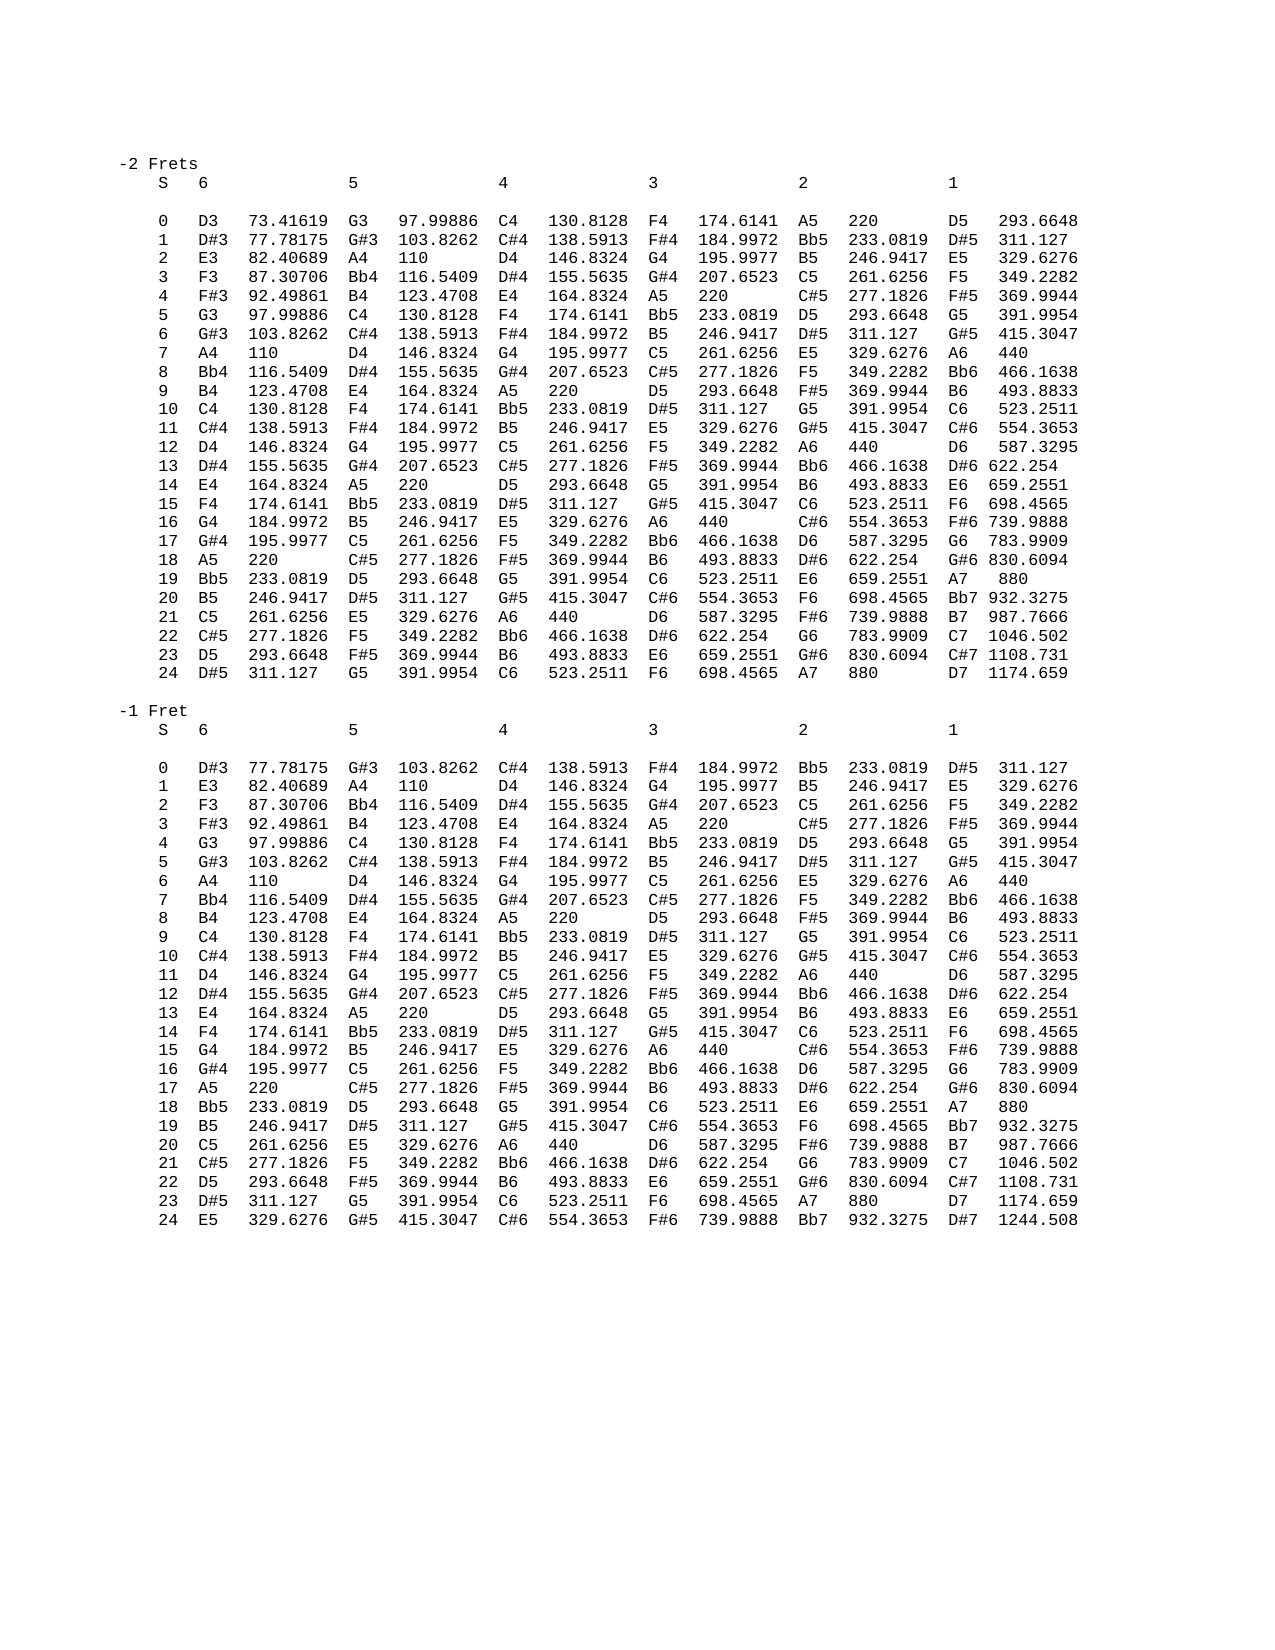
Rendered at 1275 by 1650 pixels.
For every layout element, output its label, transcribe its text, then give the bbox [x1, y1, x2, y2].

text 2 F3 87.30706 Bb4 116.5409 D#4 155.5635 G#4 207.6523 C5 261.6256 F5 349.2282 [118, 797, 1157, 816]
text 3 F3 87.30706 Bb4 116.5409 D#4 155.5635 G#4 207.6523 C5 261.6256 F5 349.2282 [118, 269, 1157, 288]
text 13 D#4 155.5635 G#4 207.6523 C#5 277.1826 F#5 369.9944 Bb6 466.1638 D#6 622.254 [118, 457, 1157, 476]
text 15 G4 184.9972 B5 246.9417 E5 329.6276 A6 440 C#6 554.3653 F#6 739.9888 [118, 1042, 1157, 1061]
text 19 B5 246.9417 D#5 311.127 G#5 415.3047 C#6 554.3653 F6 698.4565 Bb7 932.3275 [118, 1117, 1157, 1136]
text 23 D#5 311.127 G5 391.9954 C6 523.2511 F6 698.4565 A7 880 D7 1174.659 [118, 1193, 1157, 1212]
text 15 F4 174.6141 Bb5 233.0819 D#5 311.127 G#5 415.3047 C6 523.2511 F6 698.4565 [118, 495, 1157, 514]
text 17 A5 220 C#5 277.1826 F#5 369.9944 B6 493.8833 D#6 622.254 G#6 830.6094 [118, 1080, 1157, 1098]
text 7 Bb4 116.5409 D#4 155.5635 G#4 207.6523 C#5 277.1826 F5 349.2282 Bb6 466.1638 [118, 891, 1157, 910]
text 24 E5 329.6276 G#5 415.3047 C#6 554.3653 F#6 739.9888 Bb7 932.3275 D#7 1244.508 [118, 1212, 1157, 1231]
text 14 E4 164.8324 A5 220 D5 293.6648 G5 391.9954 B6 493.8833 E6 659.2551 [118, 476, 1157, 495]
text 14 F4 174.6141 Bb5 233.0819 D#5 311.127 G#5 415.3047 C6 523.2511 F6 698.4565 [118, 1023, 1157, 1042]
text 6 A4 110 D4 146.8324 G4 195.9977 C5 261.6256 E5 329.6276 A6 440 [118, 872, 1157, 891]
text 16 G4 184.9972 B5 246.9417 E5 329.6276 A6 440 C#6 554.3653 F#6 739.9888 [118, 514, 1157, 533]
text 21 C5 261.6256 E5 329.6276 A6 440 D6 587.3295 F#6 739.9888 B7 987.7666 [118, 608, 1157, 627]
text 13 E4 164.8324 A5 220 D5 293.6648 G5 391.9954 B6 493.8833 E6 659.2551 [118, 1004, 1157, 1023]
text 18 A5 220 C#5 277.1826 F#5 369.9944 B6 493.8833 D#6 622.254 G#6 830.6094 [118, 552, 1157, 571]
text 22 C#5 277.1826 F5 349.2282 Bb6 466.1638 D#6 622.254 G6 783.9909 C7 1046.502 [118, 627, 1157, 646]
text 10 C4 130.8128 F4 174.6141 Bb5 233.0819 D#5 311.127 G5 391.9954 C6 523.2511 [118, 401, 1157, 420]
text 12 D#4 155.5635 G#4 207.6523 C#5 277.1826 F#5 369.9944 Bb6 466.1638 D#6 622.254 [118, 985, 1157, 1004]
text 1 E3 82.40689 A4 110 D4 146.8324 G4 195.9977 B5 246.9417 E5 329.6276 [118, 778, 1157, 797]
text 5 G3 97.99886 C4 130.8128 F4 174.6141 Bb5 233.0819 D5 293.6648 G5 391.9954 [118, 307, 1157, 326]
text 18 Bb5 233.0819 D5 293.6648 G5 391.9954 C6 523.2511 E6 659.2551 A7 880 [118, 1098, 1157, 1117]
text 19 Bb5 233.0819 D5 293.6648 G5 391.9954 C6 523.2511 E6 659.2551 A7 880 [118, 571, 1157, 589]
text 10 C#4 138.5913 F#4 184.9972 B5 246.9417 E5 329.6276 G#5 415.3047 C#6 554.3653 [118, 948, 1157, 967]
text S 6 5 4 3 2 1 [118, 175, 1157, 193]
text 0 D3 73.41619 G3 97.99886 C4 130.8128 F4 174.6141 A5 220 D5 293.6648 [118, 212, 1157, 231]
text 1 D#3 77.78175 G#3 103.8262 C#4 138.5913 F#4 184.9972 Bb5 233.0819 D#5 311.127 [118, 231, 1157, 250]
text 8 Bb4 116.5409 D#4 155.5635 G#4 207.6523 C#5 277.1826 F5 349.2282 Bb6 466.1638 [118, 363, 1157, 382]
text 8 B4 123.4708 E4 164.8324 A5 220 D5 293.6648 F#5 369.9944 B6 493.8833 [118, 910, 1157, 929]
text 20 B5 246.9417 D#5 311.127 G#5 415.3047 C#6 554.3653 F6 698.4565 Bb7 932.3275 [118, 589, 1157, 608]
text 5 G#3 103.8262 C#4 138.5913 F#4 184.9972 B5 246.9417 D#5 311.127 G#5 415.3047 [118, 853, 1157, 872]
text 16 G#4 195.9977 C5 261.6256 F5 349.2282 Bb6 466.1638 D6 587.3295 G6 783.9909 [118, 1061, 1157, 1080]
text 4 G3 97.99886 C4 130.8128 F4 174.6141 Bb5 233.0819 D5 293.6648 G5 391.9954 [118, 834, 1157, 853]
text 12 D4 146.8324 G4 195.9977 C5 261.6256 F5 349.2282 A6 440 D6 587.3295 [118, 439, 1157, 457]
text 3 F#3 92.49861 B4 123.4708 E4 164.8324 A5 220 C#5 277.1826 F#5 369.9944 [118, 816, 1157, 834]
text 17 G#4 195.9977 C5 261.6256 F5 349.2282 Bb6 466.1638 D6 587.3295 G6 783.9909 [118, 533, 1157, 552]
text 11 D4 146.8324 G4 195.9977 C5 261.6256 F5 349.2282 A6 440 D6 587.3295 [118, 967, 1157, 985]
text 23 D5 293.6648 F#5 369.9944 B6 493.8833 E6 659.2551 G#6 830.6094 C#7 1108.731 [118, 646, 1157, 665]
text 22 D5 293.6648 F#5 369.9944 B6 493.8833 E6 659.2551 G#6 830.6094 C#7 1108.731 [118, 1174, 1157, 1193]
text S 6 5 4 3 2 1 [118, 721, 1157, 740]
text 9 B4 123.4708 E4 164.8324 A5 220 D5 293.6648 F#5 369.9944 B6 493.8833 [118, 382, 1157, 401]
text -2 Frets [118, 156, 1157, 175]
text 6 G#3 103.8262 C#4 138.5913 F#4 184.9972 B5 246.9417 D#5 311.127 G#5 415.3047 [118, 326, 1157, 344]
text 21 C#5 277.1826 F5 349.2282 Bb6 466.1638 D#6 622.254 G6 783.9909 C7 1046.502 [118, 1155, 1157, 1174]
text -1 Fret [118, 703, 1157, 721]
text 11 C#4 138.5913 F#4 184.9972 B5 246.9417 E5 329.6276 G#5 415.3047 C#6 554.3653 [118, 420, 1157, 439]
text 0 D#3 77.78175 G#3 103.8262 C#4 138.5913 F#4 184.9972 Bb5 233.0819 D#5 311.127 [118, 759, 1157, 778]
text 4 F#3 92.49861 B4 123.4708 E4 164.8324 A5 220 C#5 277.1826 F#5 369.9944 [118, 288, 1157, 307]
text 20 C5 261.6256 E5 329.6276 A6 440 D6 587.3295 F#6 739.9888 B7 987.7666 [118, 1136, 1157, 1155]
text 9 C4 130.8128 F4 174.6141 Bb5 233.0819 D#5 311.127 G5 391.9954 C6 523.2511 [118, 929, 1157, 948]
text 2 E3 82.40689 A4 110 D4 146.8324 G4 195.9977 B5 246.9417 E5 329.6276 [118, 250, 1157, 269]
text 24 D#5 311.127 G5 391.9954 C6 523.2511 F6 698.4565 A7 880 D7 1174.659 [118, 665, 1157, 684]
text 7 A4 110 D4 146.8324 G4 195.9977 C5 261.6256 E5 329.6276 A6 440 [118, 344, 1157, 363]
